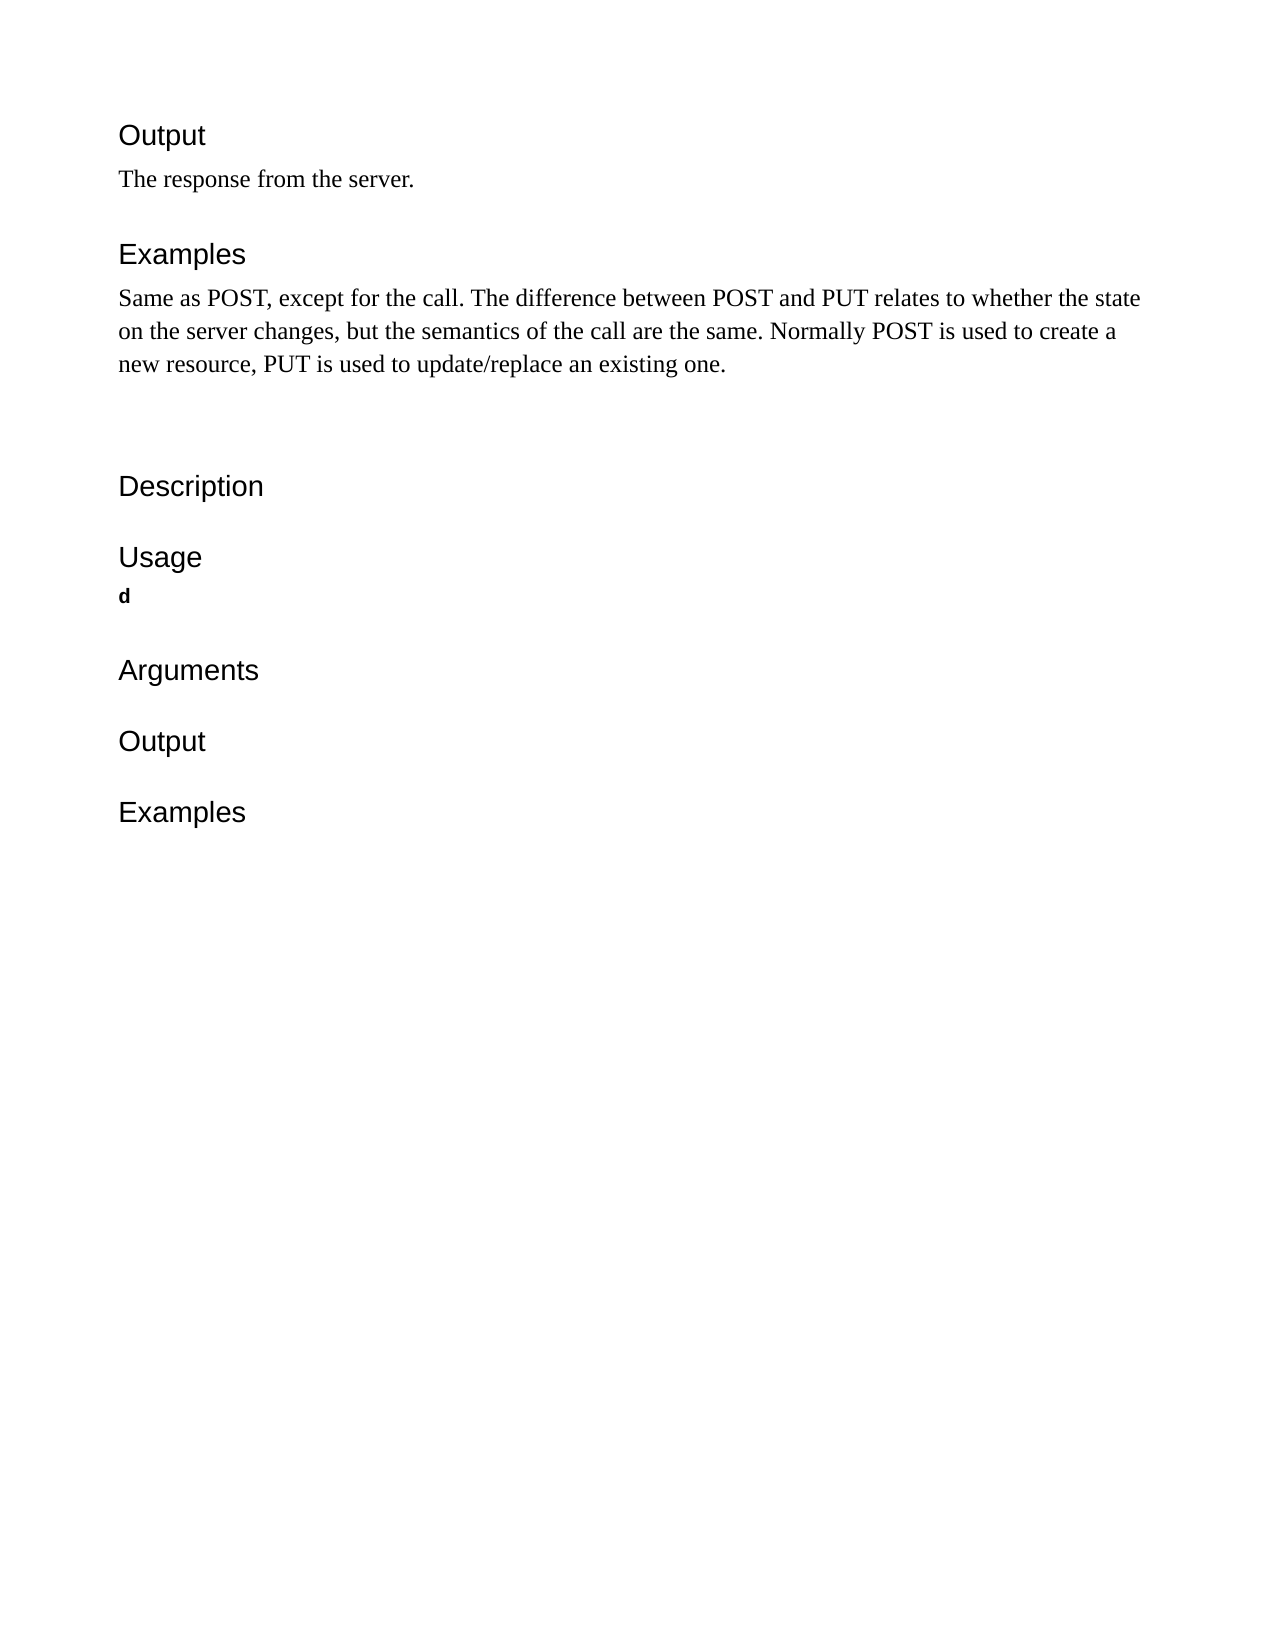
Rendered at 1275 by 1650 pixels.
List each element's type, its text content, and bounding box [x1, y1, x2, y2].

subtitle Arguments [118, 653, 1157, 686]
text d [118, 586, 1157, 610]
subtitle Usage [118, 540, 1157, 574]
subtitle Examples [118, 237, 1157, 270]
subtitle Description [118, 469, 1157, 503]
subtitle Output [118, 724, 1157, 757]
subtitle Output [118, 118, 1157, 152]
text Same as POST, except for the call. The difference between POST and PUT relates to whether the state on the server changes, but the semantics of the call are the same. Normally POST is used to create a new resource, PUT is used to update/replace an existing one. [118, 283, 1157, 378]
text The response from the server. [118, 164, 1157, 193]
subtitle Examples [118, 795, 1157, 828]
